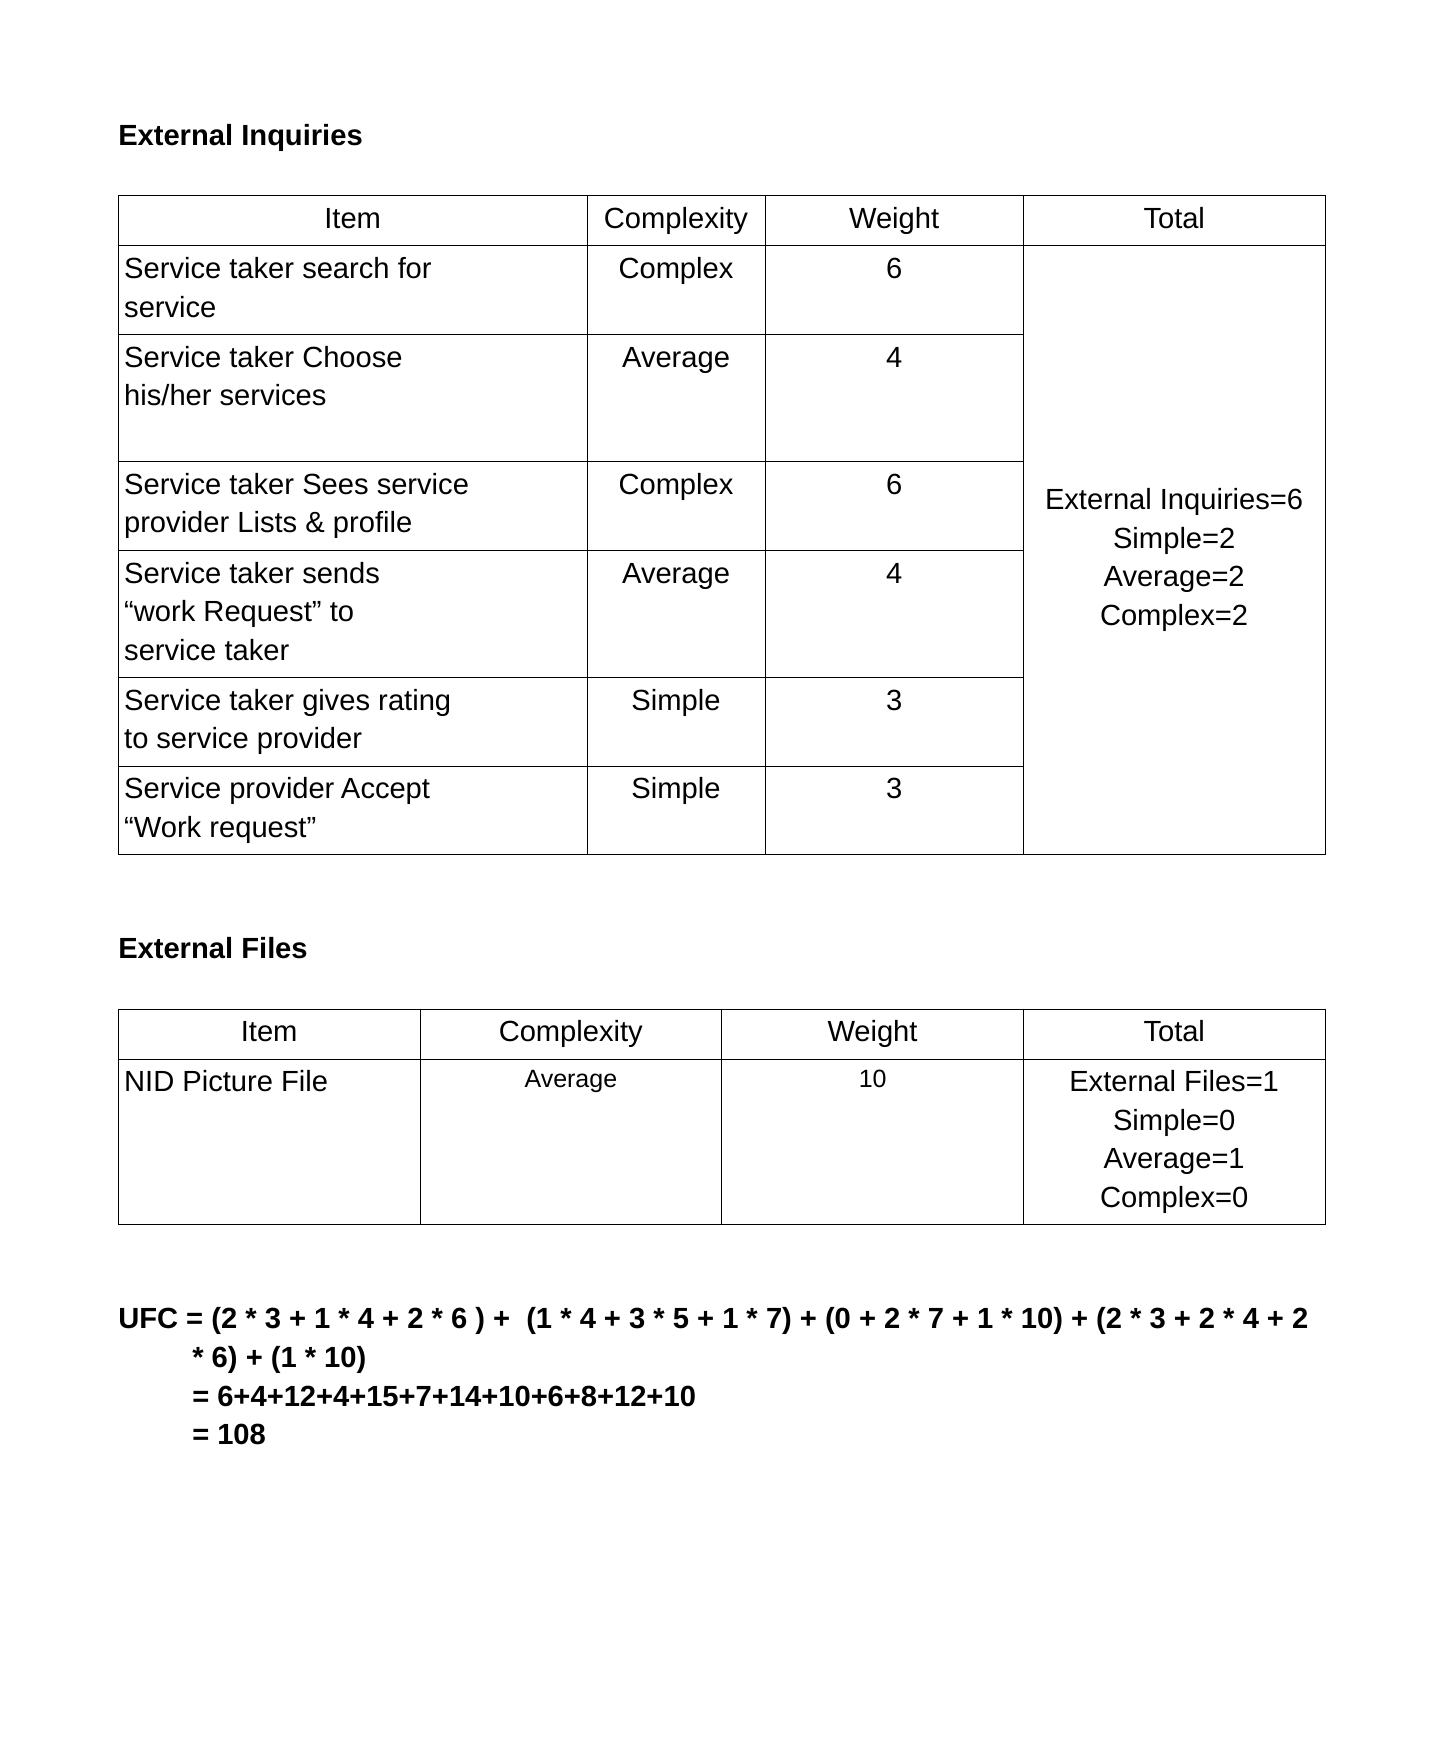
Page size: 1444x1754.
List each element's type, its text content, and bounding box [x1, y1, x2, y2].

table_header Total [1024, 196, 1325, 245]
table_cell Simple [588, 767, 765, 854]
table_cell External Inquiries=6 Simple=2 Average=2 Complex=2 [1024, 246, 1325, 854]
table_header Total [1024, 1010, 1325, 1059]
table_cell 4 [766, 551, 1023, 677]
table_header Item [119, 196, 587, 245]
table_cell 4 [766, 335, 1023, 461]
table_cell Service taker Sees service provider Lists & profile [119, 462, 587, 550]
table_header Complexity [421, 1010, 721, 1059]
text UFC = (2 * 3 + 1 * 4 + 2 * 6 ) + (1 * 4 + 3 * 5 + 1 * 7) + (0 + 2 * 7 + 1 * 10) + (2 * 3 + 2 * 4 + 2 * 6) + (1 * 10) [118, 1302, 1325, 1374]
table_cell 6 [766, 246, 1023, 334]
table_header Item [119, 1010, 420, 1059]
table_cell NID Picture File [119, 1060, 420, 1224]
table_cell 3 [766, 767, 1023, 854]
text External Inquiries [118, 118, 1325, 152]
table_cell Service taker search for service [119, 246, 587, 334]
table_cell 6 [766, 462, 1023, 550]
text External Files [118, 931, 1325, 965]
table_cell Service taker sends “work Request” to service taker [119, 551, 587, 677]
table_header Weight [766, 196, 1023, 245]
text = 108 [118, 1417, 1325, 1451]
text = 6+4+12+4+15+7+14+10+6+8+12+10 [118, 1379, 1325, 1412]
table_cell Service provider Accept “Work request” [119, 767, 587, 854]
table_cell Complex [588, 246, 765, 334]
table_cell External Files=1 Simple=0 Average=1 Complex=0 [1024, 1060, 1325, 1224]
table_cell 3 [766, 678, 1023, 766]
table_cell Service taker gives rating to service provider [119, 678, 587, 766]
table_cell Average [588, 335, 765, 461]
table_cell Average [421, 1060, 721, 1224]
table_cell 10 [722, 1060, 1023, 1224]
table_cell Complex [588, 462, 765, 550]
table_cell Average [588, 551, 765, 677]
table_header Weight [722, 1010, 1023, 1059]
table_header Complexity [588, 196, 765, 245]
table_cell Service taker Choose his/her services [119, 335, 587, 461]
table_cell Simple [588, 678, 765, 766]
